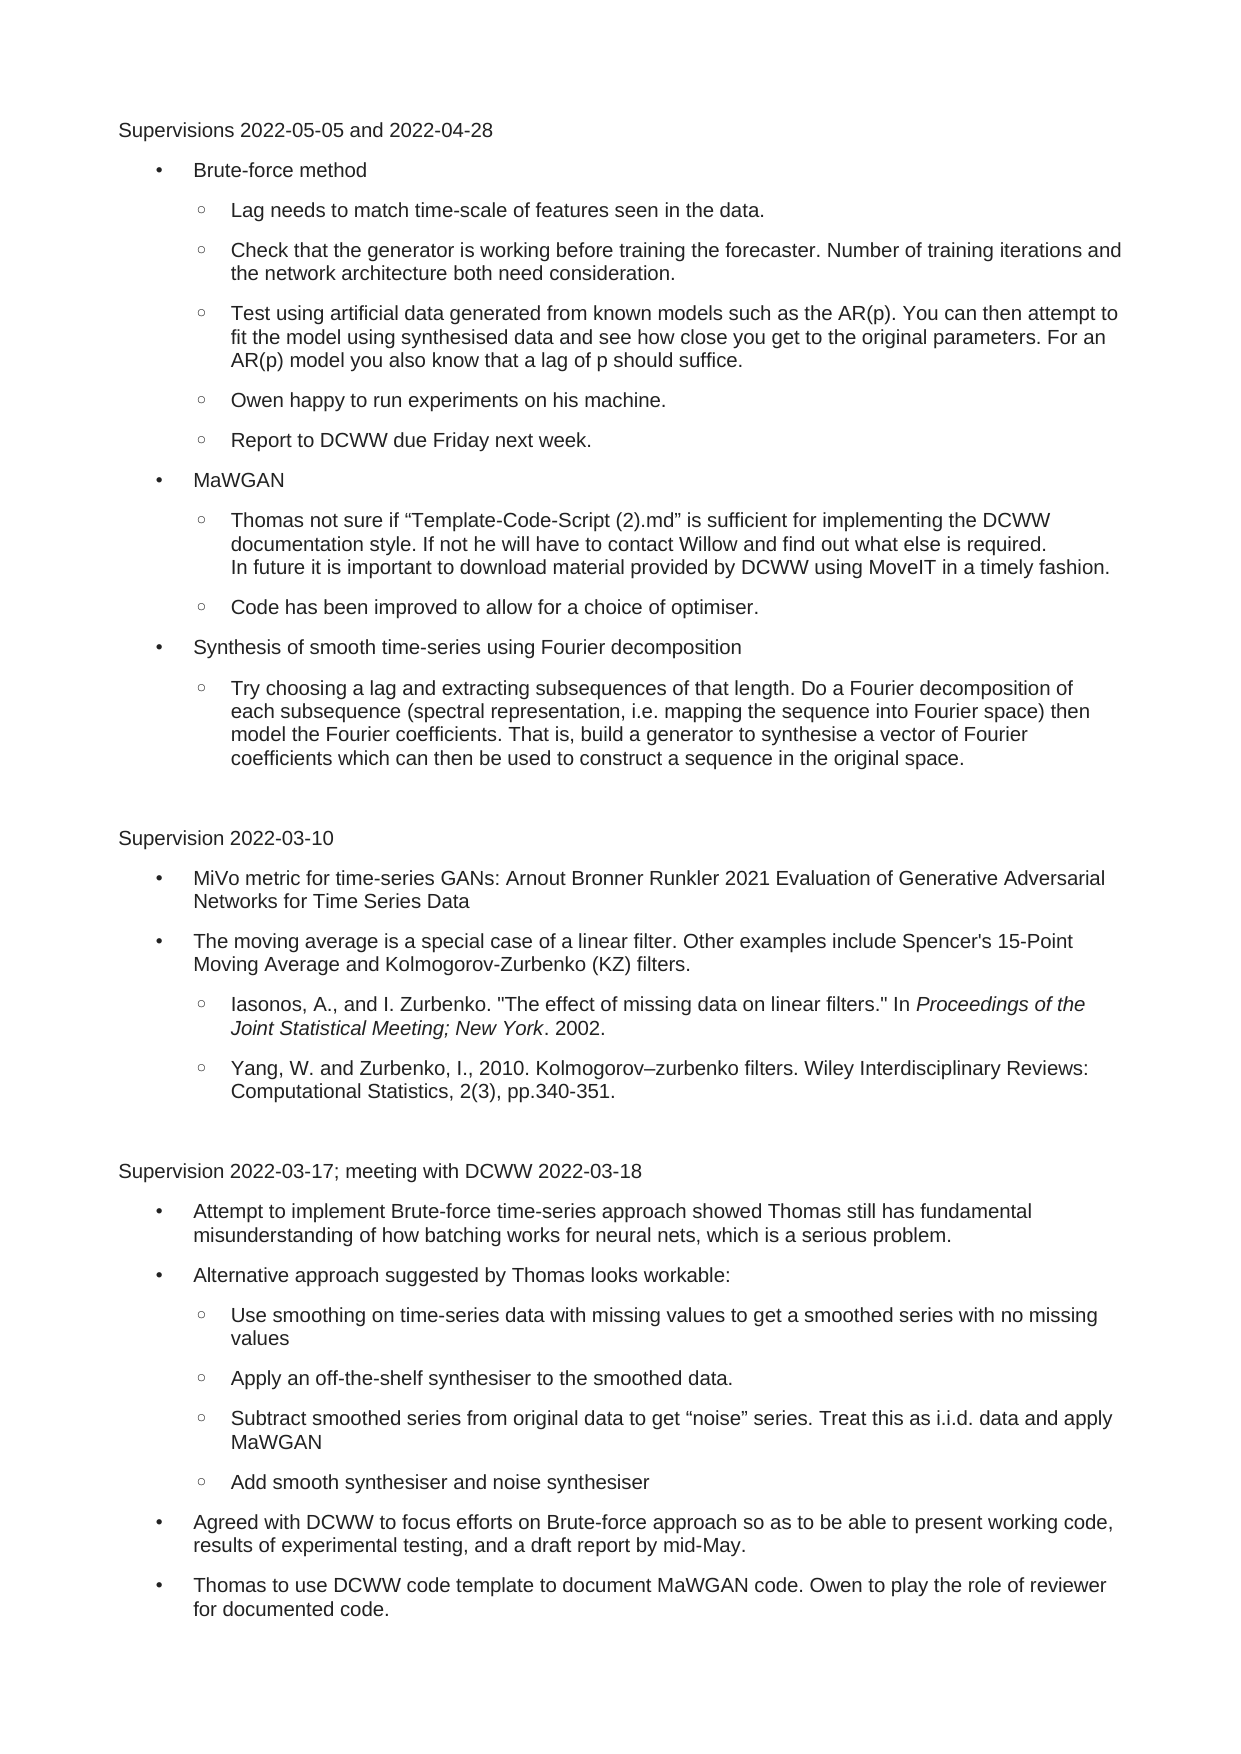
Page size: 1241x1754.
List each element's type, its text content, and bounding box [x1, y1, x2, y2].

list Lag needs to match time-scale of features seen in the data. [193, 198, 1122, 222]
list Apply an off-the-shelf synthesiser to the smoothed data. [193, 1367, 1122, 1390]
list Agreed with DCWW to focus efforts on Brute-force approach so as to be able to present working code, results of experimental testing, and a draft report by mid-May. [156, 1510, 1122, 1557]
list Check that the generator is working before training the forecaster. Number of training iterations and the network architecture both need consideration. [193, 238, 1122, 285]
list Use smoothing on time-series data with missing values to get a smoothed series with no missing values [193, 1303, 1122, 1350]
list Attempt to implement Brute-force time-series approach showed Thomas still has fundamental misunderstanding of how batching works for neural nets, which is a serious problem. [156, 1200, 1122, 1246]
list MaWGAN [156, 469, 1122, 492]
list Iasonos, A., and I. Zurbenko. "The effect of missing data on linear filters." In Proceedings of the Joint Statistical Meeting; New York. 2002. [193, 993, 1122, 1039]
list Thomas to use DCWW code template to document MaWGAN code. Owen to play the role of reviewer for documented code. [156, 1574, 1122, 1621]
list Thomas not sure if “Template-Code-Script (2).md” is sufficient for implementing the DCWW documentation style. If not he will have to contact Willow and find out what else is required. In future it is important to download material provided by DCWW using MoveIT in a timely fashion. [193, 509, 1122, 579]
list Test using artificial data generated from known models such as the AR(p). You can then attempt to fit the model using synthesised data and see how close you get to the original parameters. For an AR(p) model you also know that a lag of p should suffice. [193, 302, 1122, 372]
text Supervision 2022-03-17; meeting with DCWW 2022-03-18 [118, 1160, 1122, 1183]
list Code has been improved to allow for a choice of optimiser. [193, 596, 1122, 619]
list Synthesis of smooth time-series using Fourier decomposition [156, 636, 1122, 659]
list Try choosing a lag and extracting subsequences of that length. Do a Fourier decomposition of each subsequence (spectral representation, i.e. mapping the sequence into Fourier space) then model the Fourier coefficients. That is, build a generator to synthesise a vector of Fourier coefficients which can then be used to construct a sequence in the original space. [193, 676, 1122, 769]
list Yang, W. and Zurbenko, I., 2010. Kolmogorov–zurbenko filters. Wiley Interdisciplinary Reviews: Computational Statistics, 2(3), pp.340-351. [193, 1056, 1122, 1103]
list Add smooth synthesiser and noise synthesiser [193, 1470, 1122, 1494]
list Owen happy to run experiments on his machine. [193, 388, 1122, 412]
text Supervision 2022-03-10 [118, 826, 1122, 849]
text Supervisions 2022-05-05 and 2022-04-28 [118, 118, 1122, 141]
list The moving average is a special case of a linear filter. Other examples include Spencer's 15-Point Moving Average and Kolmogorov-Zurbenko (KZ) filters. [156, 929, 1122, 976]
list Report to DCWW due Friday next week. [193, 429, 1122, 452]
list Subtract smoothed series from original data to get “noise” series. Treat this as i.i.d. data and apply MaWGAN [193, 1407, 1122, 1453]
list Alternative approach suggested by Thomas looks workable: [156, 1263, 1122, 1287]
list Brute-force method [156, 158, 1122, 182]
list MiVo metric for time-series GANs: Arnout Bronner Runkler 2021 Evaluation of Generative Adversarial Networks for Time Series Data [156, 866, 1122, 913]
